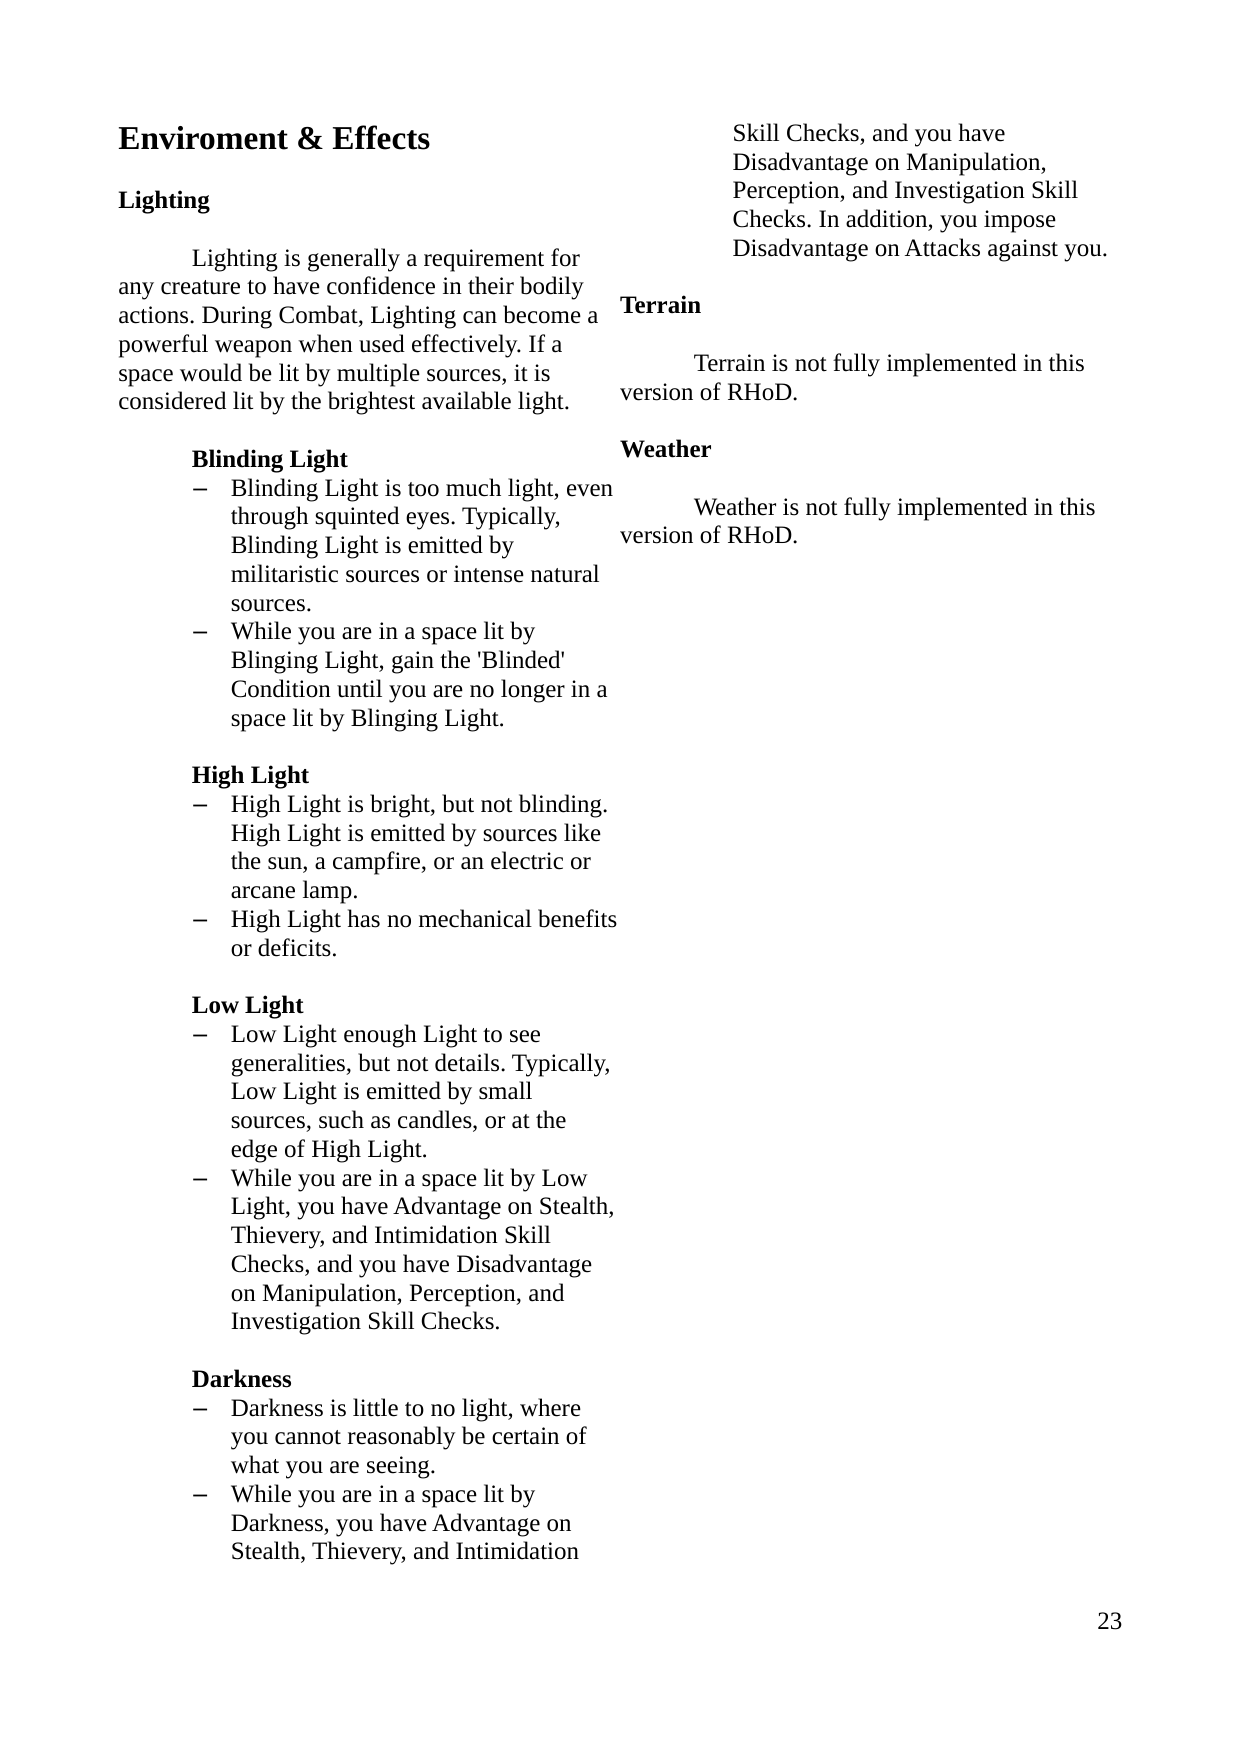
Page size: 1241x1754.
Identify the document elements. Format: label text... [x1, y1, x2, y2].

text Darkness [118, 1364, 620, 1393]
text Blinding Light [118, 444, 620, 473]
text Enviroment & Effects [118, 118, 620, 156]
list Skill Checks, and you have Disadvantage on Manipulation, Perception, and Investigation Skill Checks. In addition, you impose Disadvantage on Attacks against you. [695, 118, 1122, 262]
text Lighting is generally a requirement for any creature to have confidence in their bodily actions. During Combat, Lighting can become a powerful weapon when used effectively. If a space would be lit by multiple sources, it is considered lit by the brightest available light. [118, 243, 620, 415]
list While you are in a space lit by Low Light, you have Advantage on Stealth, Thievery, and Intimidation Skill Checks, and you have Disadvantage on Manipulation, Perception, and Investigation Skill Checks. [193, 1163, 620, 1335]
text Weather is not fully implemented in this version of RHoD. [620, 492, 1122, 549]
list Darkness is little to no light, where you cannot reasonably be certain of what you are seeing. [193, 1393, 620, 1479]
list High Light has no mechanical benefits or deficits. [193, 904, 620, 961]
list Low Light enough Light to see generalities, but not details. Typically, Low Light is emitted by small sources, such as candles, or at the edge of High Light. [193, 1019, 620, 1163]
list While you are in a space lit by Blinging Light, gain the 'Blinded' Condition until you are no longer in a space lit by Blinging Light. [193, 616, 620, 731]
list Blinding Light is too much light, even through squinted eyes. Typically, Blinding Light is emitted by militaristic sources or intense natural sources. [193, 473, 620, 616]
list High Light is bright, but not blinding. High Light is emitted by sources like the sun, a campfire, or an electric or arcane lamp. [193, 789, 620, 904]
text Low Light [118, 990, 620, 1019]
text Terrain is not fully implemented in this version of RHoD. [620, 348, 1122, 406]
text Weather [620, 434, 1122, 463]
list While you are in a space lit by Darkness, you have Advantage on Stealth, Thievery, and Intimidation [193, 1479, 620, 1565]
text High Light [118, 760, 620, 789]
text Terrain [620, 291, 1122, 319]
text Lighting [118, 185, 620, 214]
